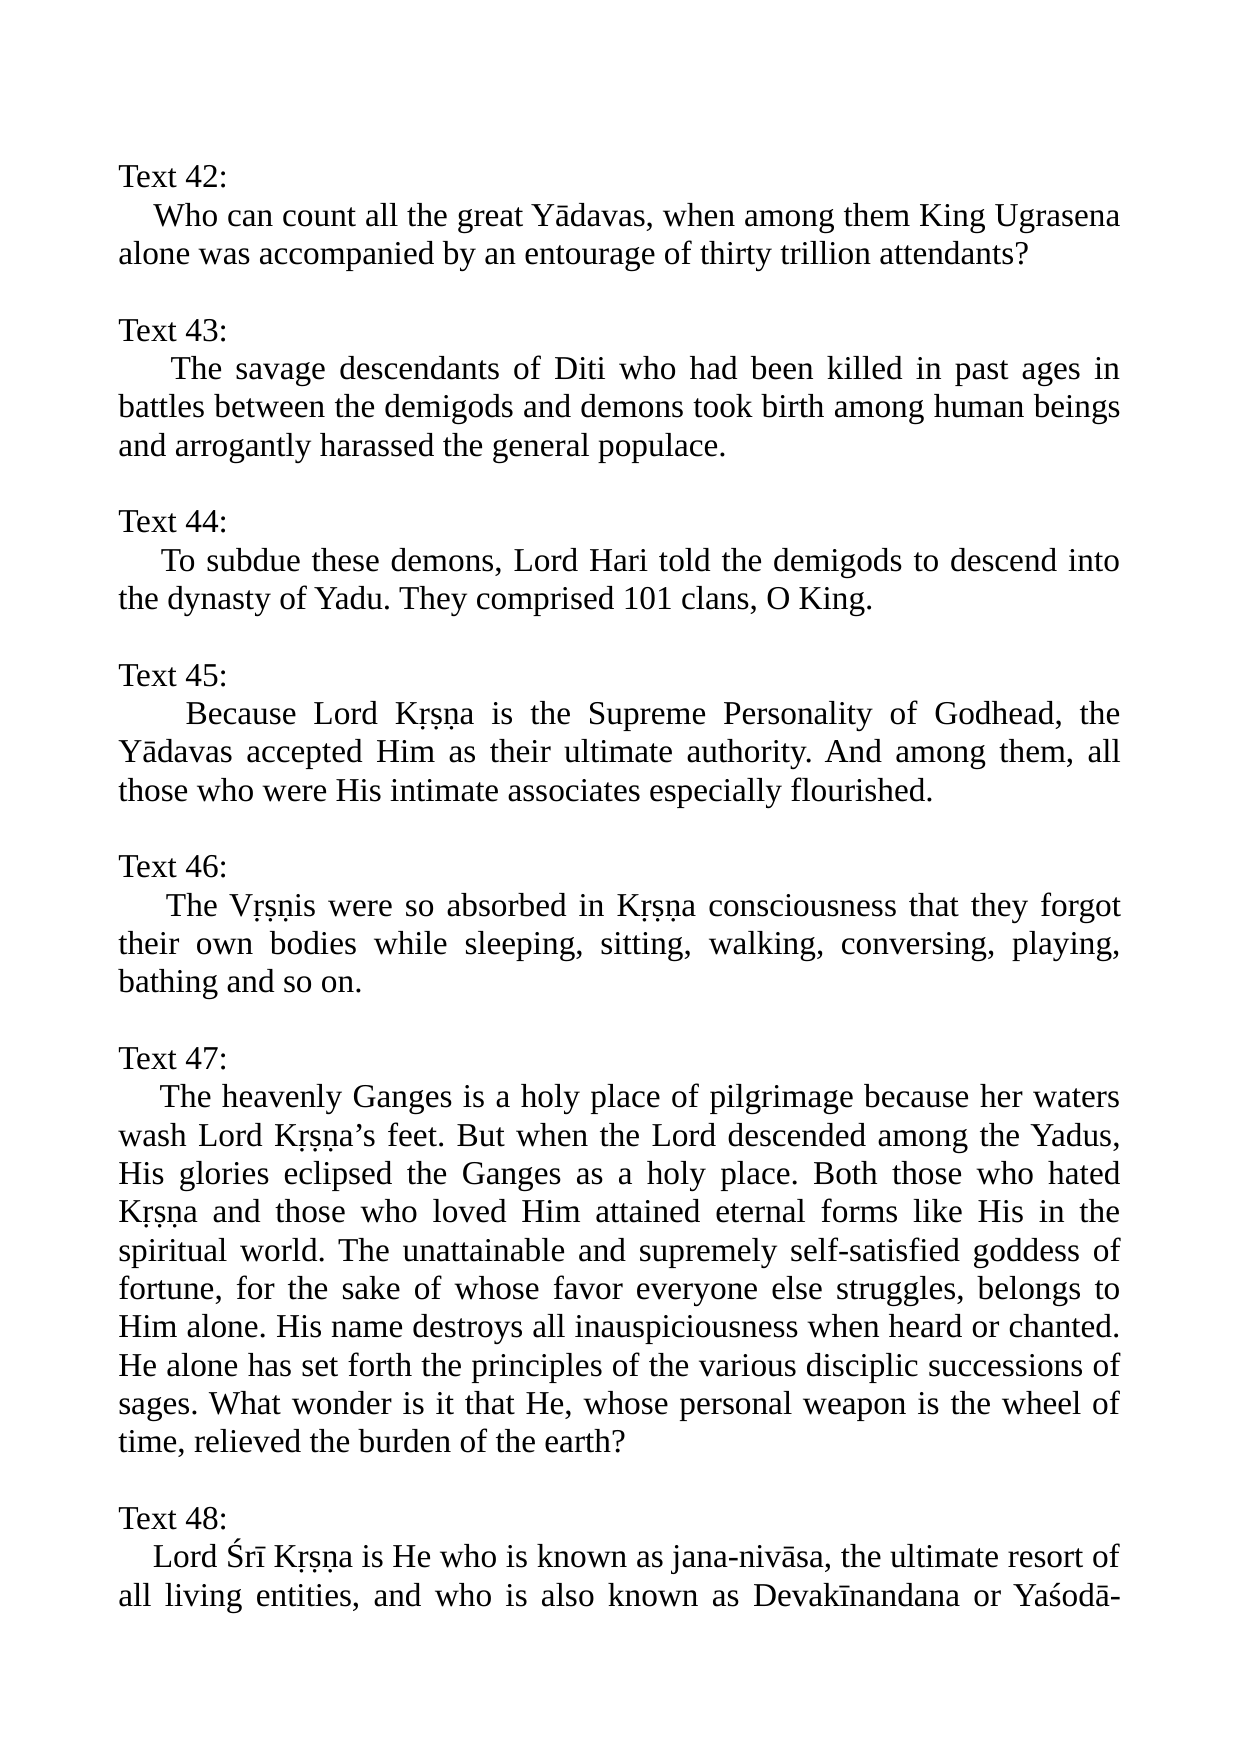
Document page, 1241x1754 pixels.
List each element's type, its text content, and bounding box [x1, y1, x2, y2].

text Lord Śrī Kṛṣṇa is He who is known as jana-nivāsa, the ultimate resort of all living entities, and who is also known as Devakīnandana or Yaśodā- [118, 1536, 1122, 1613]
text Text 43: [118, 310, 1122, 348]
text Text 42: [118, 156, 1122, 195]
text The savage descendants of Diti who had been killed in past ages in battles between the demigods and demons took birth among human beings and arrogantly harassed the general populace. [118, 348, 1122, 463]
text Text 48: [118, 1498, 1122, 1536]
text Text 46: [118, 846, 1122, 885]
text Who can count all the great Yādavas, when among them King Ugrasena alone was accompanied by an entourage of thirty trillion attendants? [118, 195, 1122, 271]
text Text 45: [118, 655, 1122, 693]
text To subdue these demons, Lord Hari told the demigods to descend into the dynasty of Yadu. They comprised 101 clans, O King. [118, 540, 1122, 616]
text The heavenly Ganges is a holy place of pilgrimage because her waters wash Lord Kṛṣṇa’s feet. But when the Lord descended among the Yadus, His glories eclipsed the Ganges as a holy place. Both those who hated Kṛṣṇa and those who loved Him attained eternal forms like His in the spiritual world. The unattainable and supremely self-satisfied goddess of fortune, for the sake of whose favor everyone else struggles, belongs to Him alone. His name destroys all inauspiciousness when heard or chanted. He alone has set forth the principles of the various disciplic successions of sages. What wonder is it that He, whose personal weapon is the wheel of time, relieved the burden of the earth? [118, 1076, 1122, 1460]
text Text 44: [118, 501, 1122, 540]
text Because Lord Kṛṣṇa is the Supreme Personality of Godhead, the Yādavas accepted Him as their ultimate authority. And among them, all those who were His intimate associates especially flourished. [118, 693, 1122, 808]
text The Vṛṣṇis were so absorbed in Kṛṣṇa consciousness that they forgot their own bodies while sleeping, sitting, walking, conversing, playing, bathing and so on. [118, 885, 1122, 1000]
text Text 47: [118, 1038, 1122, 1076]
